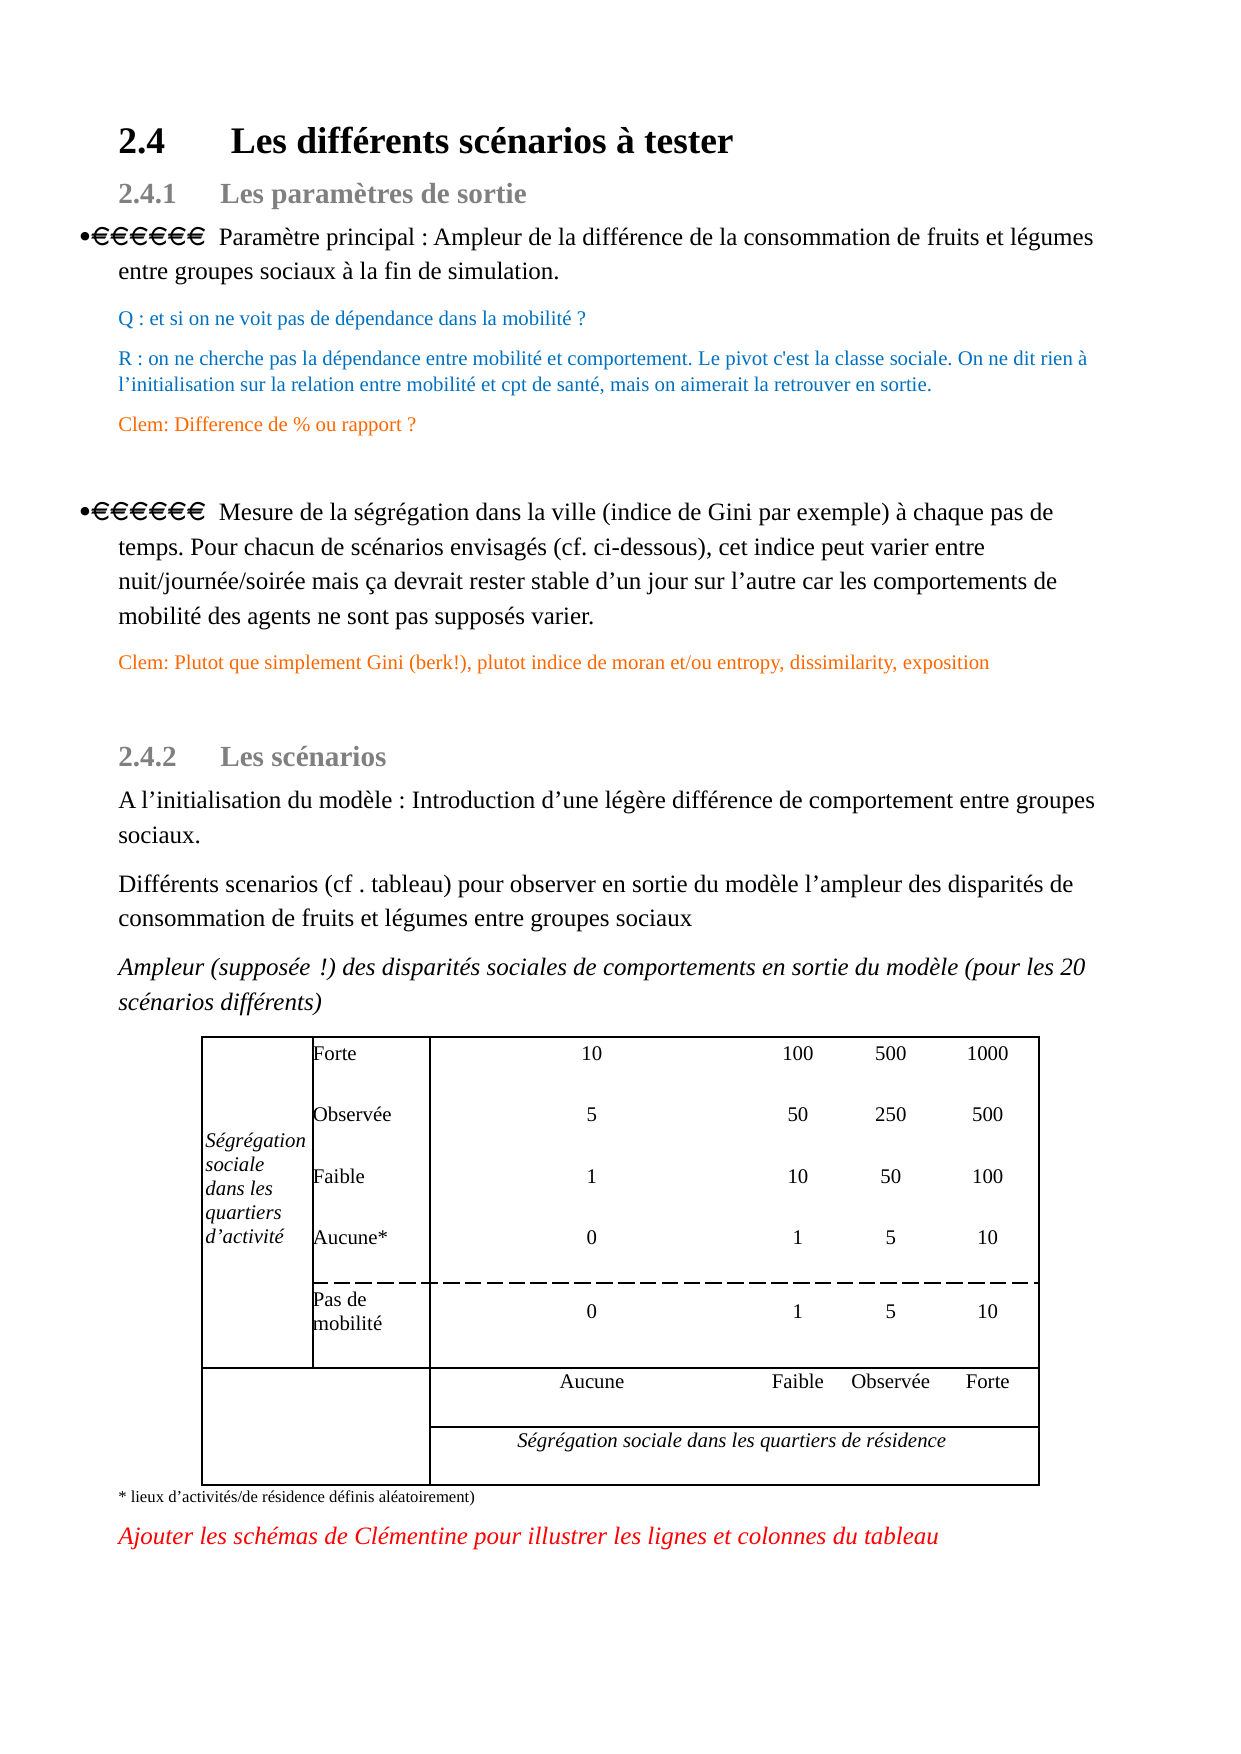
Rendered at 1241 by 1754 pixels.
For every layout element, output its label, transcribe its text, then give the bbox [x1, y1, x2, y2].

text * lieux d’activités/de résidence définis aléatoirement) [118, 1486, 1123, 1506]
text A l’initialisation du modèle : Introduction d’une légère différence de comportement entre groupes sociaux. [118, 785, 1123, 848]
table_cell Observée [842, 1369, 939, 1426]
table_header 10 [431, 1038, 753, 1097]
subtitle 2.4.1 Les paramètres de sortie [118, 176, 1123, 209]
table_cell 10 [939, 1220, 1038, 1282]
table_cell 5 [842, 1282, 939, 1367]
text R : on ne cherche pas la dépendance entre mobilité et comportement. Le pivot c'est la classe sociale. On ne dit rien à l’initialisation sur la relation entre mobilité et cpt de santé, mais on aimerait la retrouver en sortie. [118, 346, 1123, 396]
text Ampleur (supposée !) des disparités sociales de comportements en sortie du modèle (pour les 20 scénarios différents) [118, 952, 1123, 1016]
table_header Ségrégation sociale dans les quartiers d’activité [203, 1038, 312, 1367]
table_cell Faible [754, 1369, 842, 1426]
table_header 1000 [939, 1038, 1038, 1097]
table_cell 500 [939, 1098, 1038, 1159]
table_cell Observée [314, 1098, 429, 1159]
table_cell 50 [842, 1159, 939, 1220]
table_header 100 [754, 1038, 842, 1097]
table_cell 100 [939, 1159, 1038, 1220]
table_header Forte [314, 1038, 429, 1097]
table_cell 1 [431, 1159, 753, 1220]
table_header 500 [842, 1038, 939, 1097]
table_cell Aucune [431, 1369, 753, 1426]
text Clem: Plutot que simplement Gini (berk!), plutot indice de moran et/ou entropy, dissimilarity, exposition [118, 650, 1123, 674]
table_cell 0 [431, 1220, 753, 1282]
table_cell Aucune* [314, 1220, 429, 1282]
text · Paramètre principal : Ampleur de la différence de la consommation de fruits et légumes entre groupes sociaux à la fin de simulation. [81, 222, 1123, 285]
table_cell 5 [431, 1098, 753, 1159]
text Q : et si on ne voit pas de dépendance dans la mobilité ? [118, 305, 1123, 329]
table_cell [203, 1369, 429, 1484]
subtitle 2.4 Les différents scénarios à tester [118, 118, 1123, 161]
table_cell Pas de mobilité [314, 1282, 429, 1367]
table_cell 0 [431, 1282, 753, 1367]
text Ajouter les schémas de Clémentine pour illustrer les lignes et colonnes du tableau [118, 1521, 1123, 1550]
text Différents scenarios (cf . tableau) pour observer en sortie du modèle l’ampleur des disparités de consommation de fruits et légumes entre groupes sociaux [118, 869, 1123, 932]
table_cell 1 [754, 1282, 842, 1367]
text · Mesure de la ségrégation dans la ville (indice de Gini par exemple) à chaque pas de temps. Pour chacun de scénarios envisagés (cf. ci-dessous), cet indice peut varier entre nuit/journée/soirée mais ça devrait rester stable d’un jour sur l’autre car les comportements de mobilité des agents ne sont pas supposés varier. [81, 497, 1123, 629]
table_cell Faible [314, 1159, 429, 1220]
text Clem: Difference de % ou rapport ? [118, 412, 1123, 436]
table_cell 250 [842, 1098, 939, 1159]
subtitle 2.4.2 Les scénarios [118, 739, 1123, 773]
table_cell 10 [939, 1282, 1038, 1367]
table_cell Forte [939, 1369, 1038, 1426]
table_cell 1 [754, 1220, 842, 1282]
table_cell 5 [842, 1220, 939, 1282]
table_cell Ségrégation sociale dans les quartiers de résidence [431, 1428, 1038, 1484]
table_cell 10 [754, 1159, 842, 1220]
table_cell 50 [754, 1098, 842, 1159]
